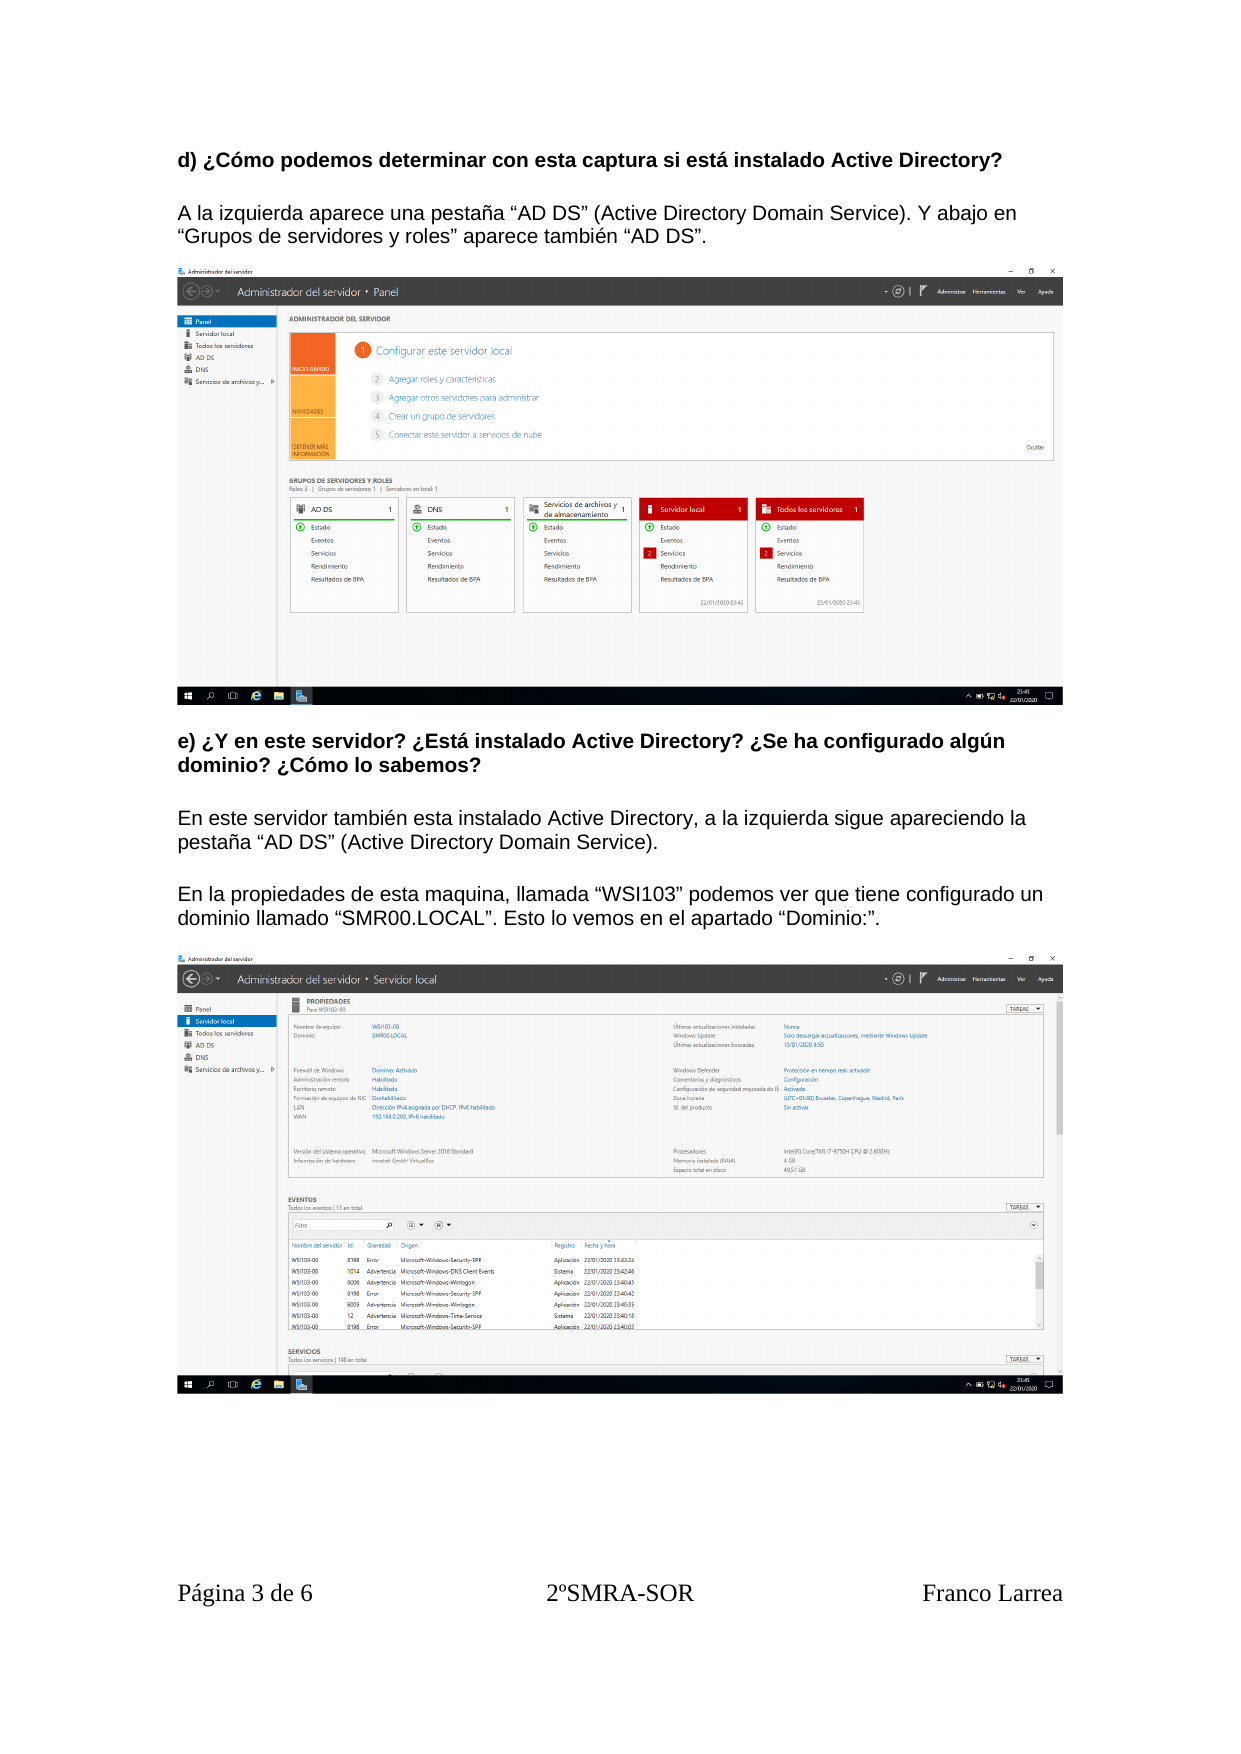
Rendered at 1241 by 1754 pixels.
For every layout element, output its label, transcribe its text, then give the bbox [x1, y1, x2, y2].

text En la propiedades de esta maquina, llamada “WSI103” podemos ver que tiene configurado un dominio llamado “SMR00.LOCAL”. Esto lo vemos en el apartado “Dominio:”. [177, 882, 1063, 930]
text En este servidor también esta instalado Active Directory, a la izquierda sigue apareciendo la pestaña “AD DS” (Active Directory Domain Service). [177, 806, 1063, 853]
text d) ¿Cómo podemos determinar con esta captura si está instalado Active Directory? [177, 148, 1063, 172]
text e) ¿Y en este servidor? ¿Está instalado Active Directory? ¿Se ha configurado algún dominio? ¿Cómo lo sabemos? [177, 729, 1063, 777]
picture [177, 954, 1063, 1394]
picture [177, 267, 1063, 705]
text A la izquierda aparece una pestaña “AD DS” (Active Directory Domain Service). Y abajo en “Grupos de servidores y roles” aparece también “AD DS”. [177, 200, 1063, 248]
